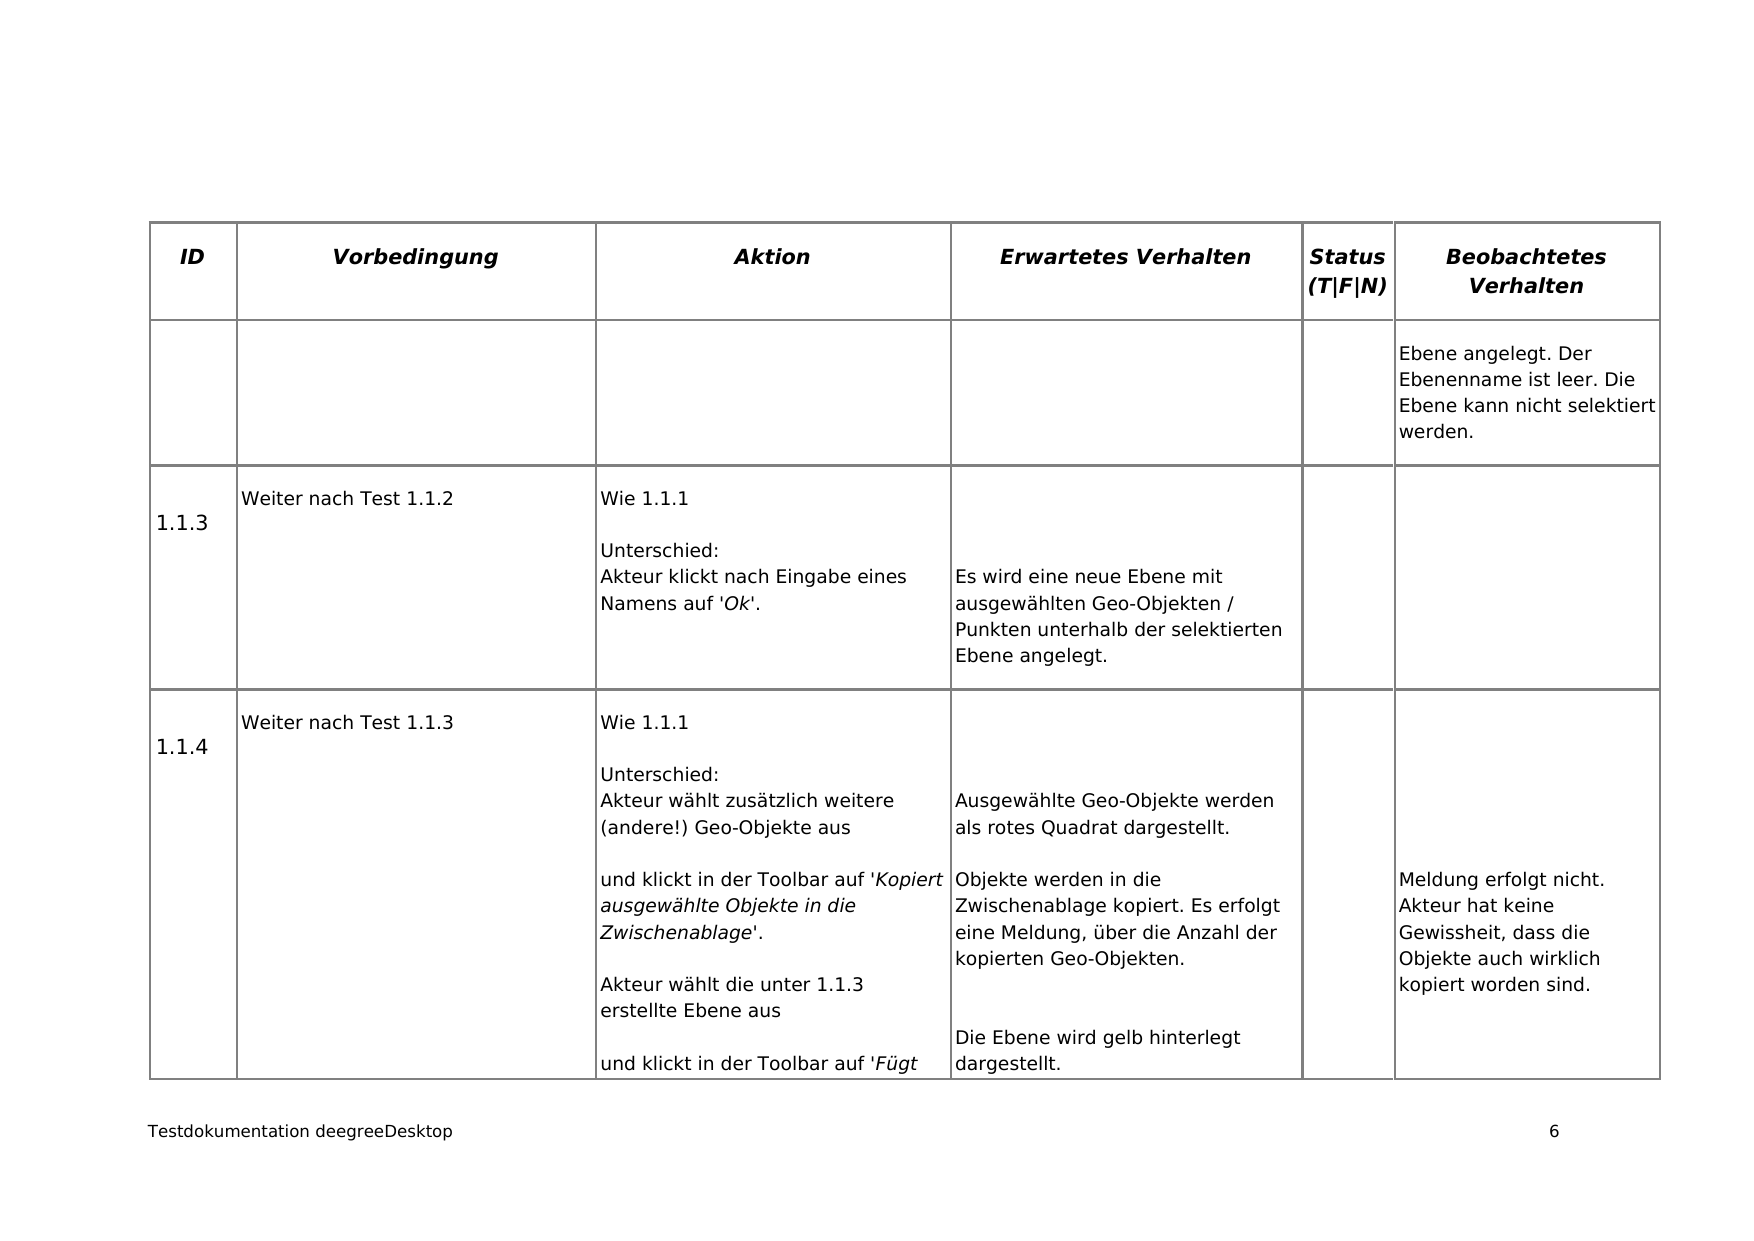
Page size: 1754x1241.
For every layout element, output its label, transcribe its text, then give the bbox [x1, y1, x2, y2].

table_cell Ausgewählte Geo-Objekte werden als rotes Quadrat dargestellt. Objekte werden in die Zwischenablage kopiert. Es erfolgt eine Meldung, über die Anzahl der kopierten Geo-Objekten. Die Ebene wird gelb hinterlegt dargestellt. [952, 691, 1301, 1078]
table_cell [597, 321, 950, 464]
table_cell [1304, 691, 1393, 1078]
table_header Beobachtetes Verhalten [1396, 224, 1659, 319]
table_cell Ebene angelegt. Der Ebenenname ist leer. Die Ebene kann nicht selektiert werden. [1396, 321, 1659, 464]
table_cell [1304, 467, 1393, 688]
table_header Aktion [597, 224, 950, 319]
table_header Vorbedingung [238, 224, 595, 319]
table_cell Wie 1.1.1 Unterschied: Akteur klickt nach Eingabe eines Namens auf 'Ok'. [597, 467, 950, 688]
table_cell [1396, 467, 1659, 688]
table_cell Es wird eine neue Ebene mit ausgewählten Geo-Objekten / Punkten unterhalb der selektierten Ebene angelegt. [952, 467, 1301, 688]
table_cell Wie 1.1.1 Unterschied: Akteur wählt zusätzlich weitere (andere!) Geo-Objekte aus und klickt in der Toolbar auf 'Kopiert ausgewählte Objekte in die Zwischenablage'. Akteur wählt die unter 1.1.3 erstellte Ebene aus und klickt in der Toolbar auf 'Fügt [597, 691, 950, 1078]
table_header Status (T|F|N) [1304, 224, 1393, 319]
table_header Erwartetes Verhalten [952, 224, 1301, 319]
table_cell [1304, 321, 1393, 464]
table_cell [151, 467, 236, 688]
table_cell [151, 321, 236, 464]
table_cell Weiter nach Test 1.1.3 [238, 691, 595, 1078]
table_cell [238, 321, 595, 464]
table_cell [952, 321, 1301, 464]
table_cell Weiter nach Test 1.1.2 [238, 467, 595, 688]
table_header ID [151, 224, 236, 319]
table_cell [151, 691, 236, 1078]
table_cell Meldung erfolgt nicht. Akteur hat keine Gewissheit, dass die Objekte auch wirklich kopiert worden sind. [1396, 691, 1659, 1078]
